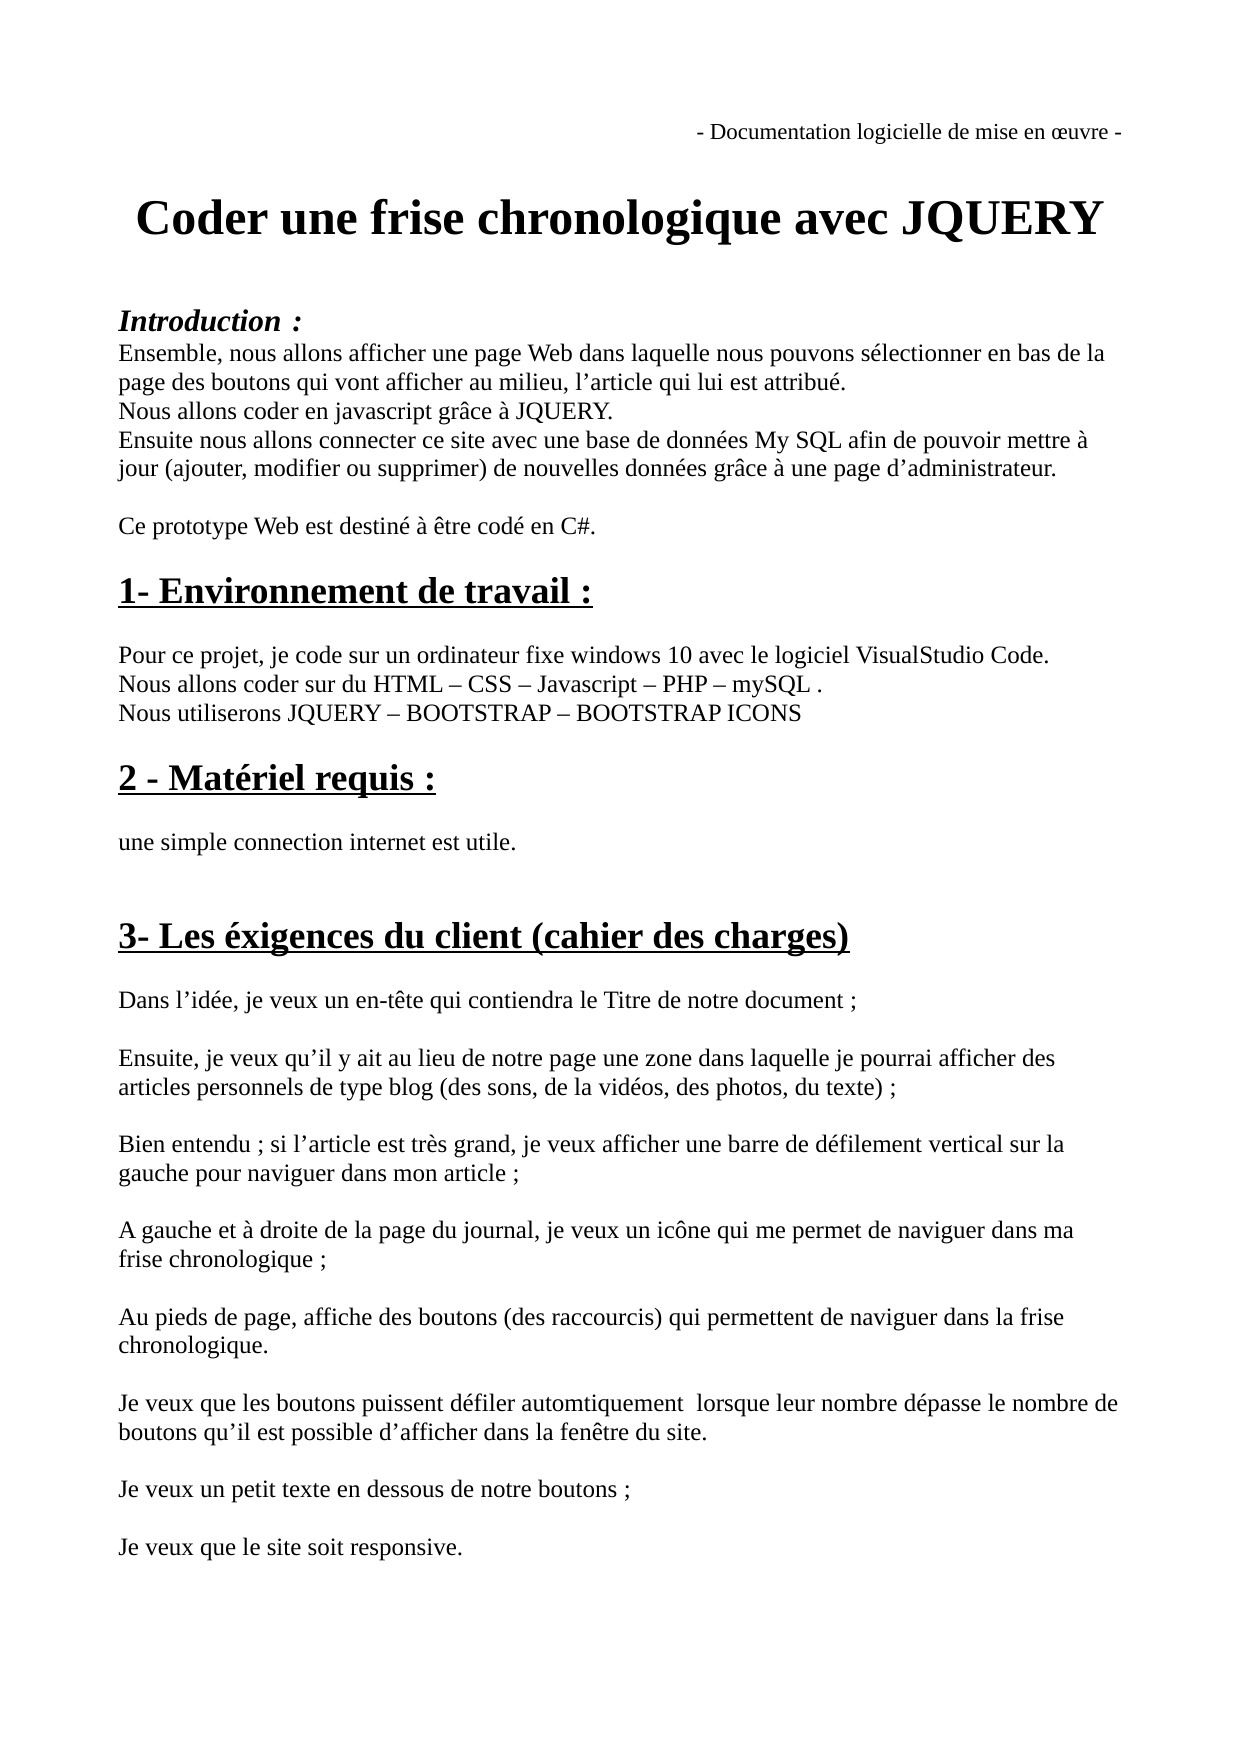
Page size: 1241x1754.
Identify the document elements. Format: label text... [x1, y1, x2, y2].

text Nous allons coder sur du HTML – CSS – Javascript – PHP – mySQL . [118, 669, 1122, 698]
text Pour ce projet, je code sur un ordinateur fixe windows 10 avec le logiciel VisualStudio Code. [118, 640, 1122, 669]
text Dans l’idée, je veux un en-tête qui contiendra le Titre de notre document ; [118, 985, 1122, 1014]
text Coder une frise chronologique avec JQUERY [118, 188, 1122, 245]
text Ensemble, nous allons afficher une page Web dans laquelle nous pouvons sélectionner en bas de la page des boutons qui vont afficher au milieu, l’article qui lui est attribué. [118, 338, 1122, 396]
text - Documentation logicielle de mise en œuvre - [118, 118, 1122, 144]
text 3- Les éxigences du client (cahier des charges) [118, 913, 1122, 957]
text Je veux que le site soit responsive. [118, 1532, 1122, 1560]
text Je veux que les boutons puissent défiler automtiquement lorsque leur nombre dépasse le nombre de boutons qu’il est possible d’afficher dans la fenêtre du site. [118, 1388, 1122, 1445]
text Ce prototype Web est destiné à être codé en C#. [118, 511, 1122, 540]
text Nous allons coder en javascript grâce à JQUERY. [118, 396, 1122, 425]
text Ensuite, je veux qu’il y ait au lieu de notre page une zone dans laquelle je pourrai afficher des articles personnels de type blog (des sons, de la vidéos, des photos, du texte) ; [118, 1043, 1122, 1100]
text une simple connection internet est utile. [118, 827, 1122, 856]
text Nous utiliserons JQUERY – BOOTSTRAP – BOOTSTRAP ICONS [118, 698, 1122, 727]
text 1- Environnement de travail : [118, 568, 1122, 612]
text Introduction : [118, 303, 1122, 338]
text 2 - Matériel requis : [118, 755, 1122, 798]
text Je veux un petit texte en dessous de notre boutons ; [118, 1474, 1122, 1503]
text A gauche et à droite de la page du journal, je veux un icône qui me permet de naviguer dans ma frise chronologique ; [118, 1215, 1122, 1273]
text Ensuite nous allons connecter ce site avec une base de données My SQL afin de pouvoir mettre à jour (ajouter, modifier ou supprimer) de nouvelles données grâce à une page d’administrateur. [118, 425, 1122, 482]
text Bien entendu ; si l’article est très grand, je veux afficher une barre de défilement vertical sur la gauche pour naviguer dans mon article ; [118, 1129, 1122, 1187]
text Au pieds de page, affiche des boutons (des raccourcis) qui permettent de naviguer dans la frise chronologique. [118, 1302, 1122, 1359]
